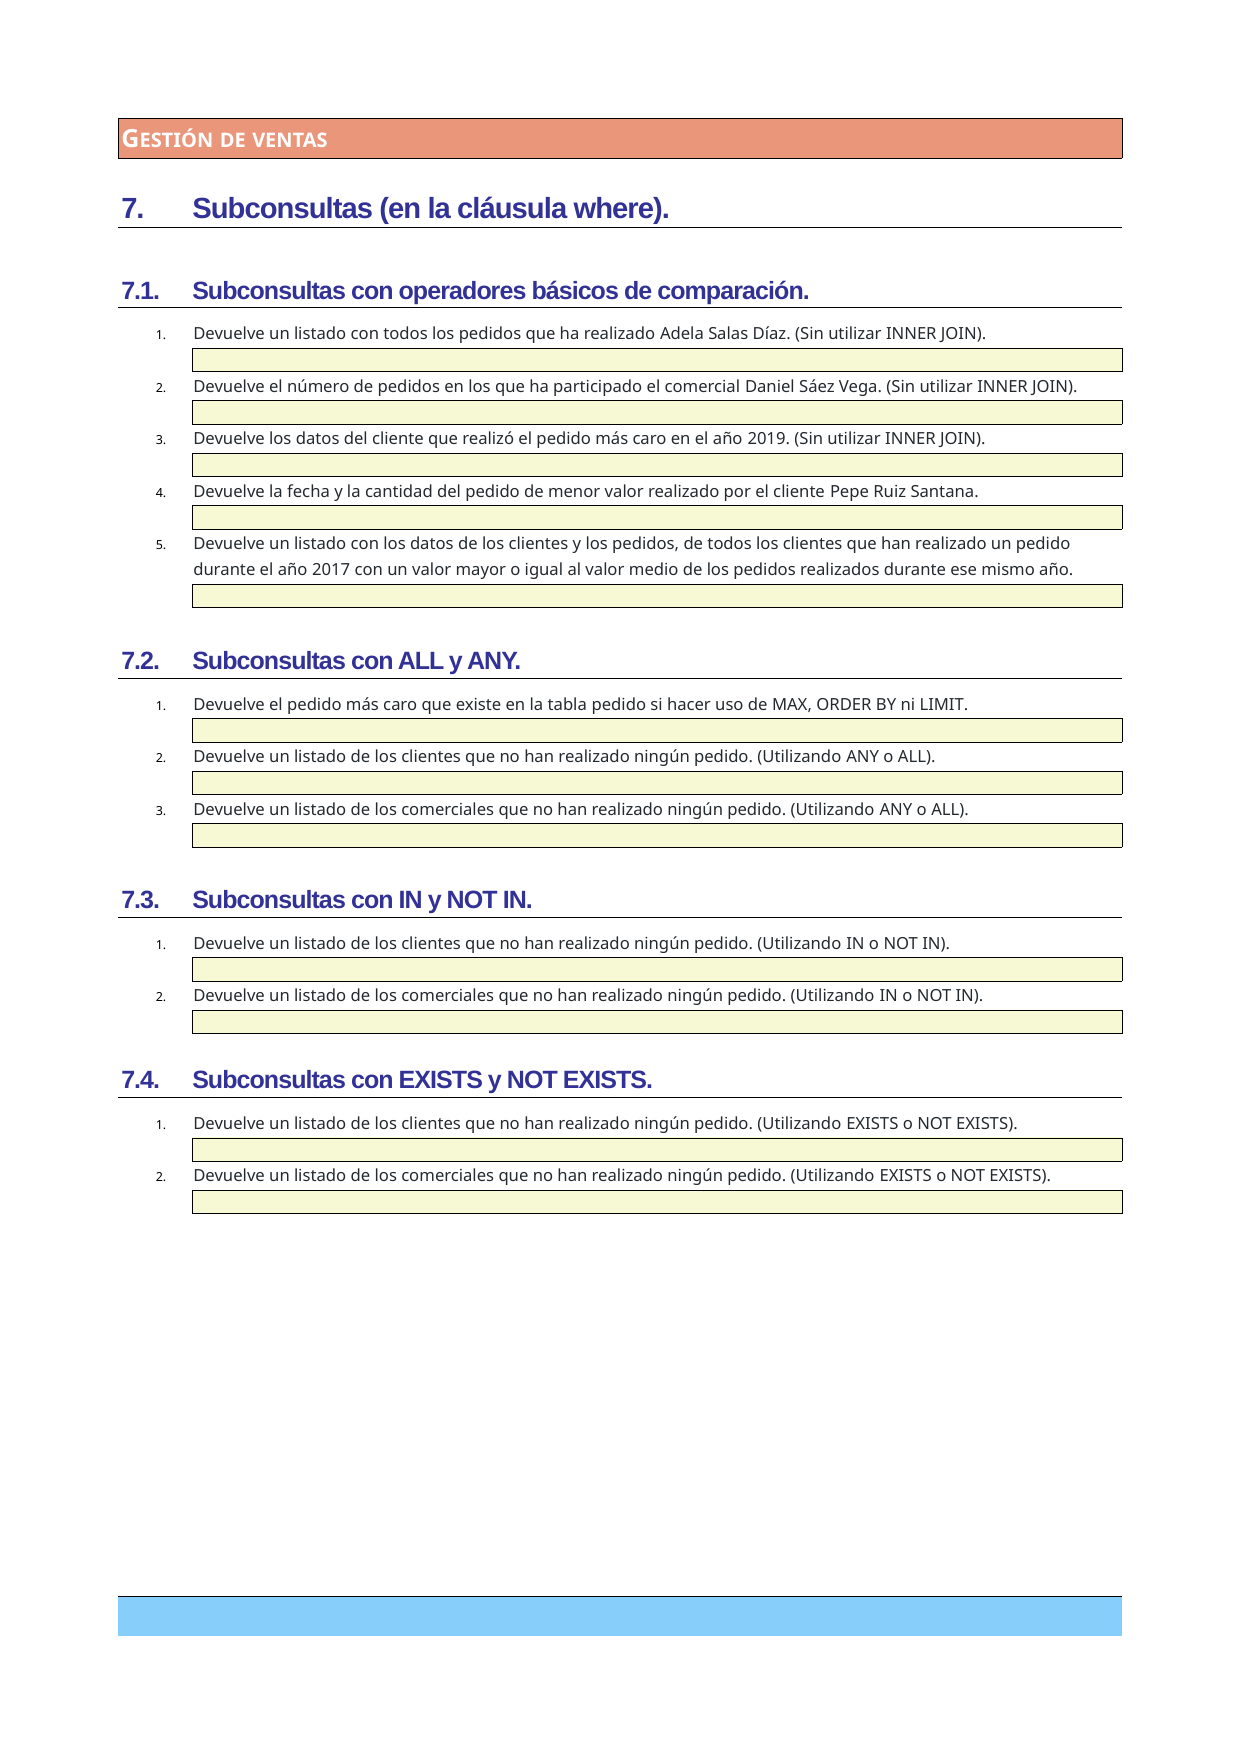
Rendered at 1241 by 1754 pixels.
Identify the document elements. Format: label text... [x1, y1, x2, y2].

list Devuelve un listado de los comerciales que no han realizado ningún pedido. (Utilizando EXISTS o NOT EXISTS). [156, 1164, 1122, 1187]
list Devuelve la fecha y la cantidad del pedido de menor valor realizado por el cliente Pepe Ruiz Santana. [156, 479, 1122, 502]
list Devuelve un listado de los comerciales que no han realizado ningún pedido. (Utilizando IN o NOT IN). [156, 984, 1122, 1006]
list Devuelve un listado con todos los pedidos que ha realizado Adela Salas Díaz. (Sin utilizar INNER JOIN). [156, 322, 1122, 344]
text 7.1. Subconsultas con operadores básicos de comparación. [118, 273, 1122, 307]
text 7.3. Subconsultas con IN y NOT IN. [118, 882, 1122, 917]
text 7. Subconsultas (en la cláusula where). [118, 188, 1122, 227]
list Devuelve un listado de los clientes que no han realizado ningún pedido. (Utilizando EXISTS o NOT EXISTS). [156, 1111, 1122, 1134]
list Devuelve un listado de los clientes que no han realizado ningún pedido. (Utilizando IN o NOT IN). [156, 931, 1122, 954]
list Devuelve un listado de los comerciales que no han realizado ningún pedido. (Utilizando ANY o ALL). [156, 797, 1122, 820]
list Devuelve los datos del cliente que realizó el pedido más caro en el año 2019. (Sin utilizar INNER JOIN). [156, 427, 1122, 449]
text 7.2. Subconsultas con ALL y ANY. [118, 643, 1122, 678]
list Devuelve un listado con los datos de los clientes y los pedidos, de todos los clientes que han realizado un pedido durante el año 2017 con un valor mayor o igual al valor medio de los pedidos realizados durante ese mismo año. [156, 532, 1122, 581]
list Devuelve el número de pedidos en los que ha participado el comercial Daniel Sáez Vega. (Sin utilizar INNER JOIN). [156, 374, 1122, 397]
list Devuelve el pedido más caro que existe en la tabla pedido si hacer uso de MAX, ORDER BY ni LIMIT. [156, 692, 1122, 715]
text 7.4. Subconsultas con EXISTS y NOT EXISTS. [118, 1062, 1122, 1097]
list Devuelve un listado de los clientes que no han realizado ningún pedido. (Utilizando ANY o ALL). [156, 744, 1122, 767]
